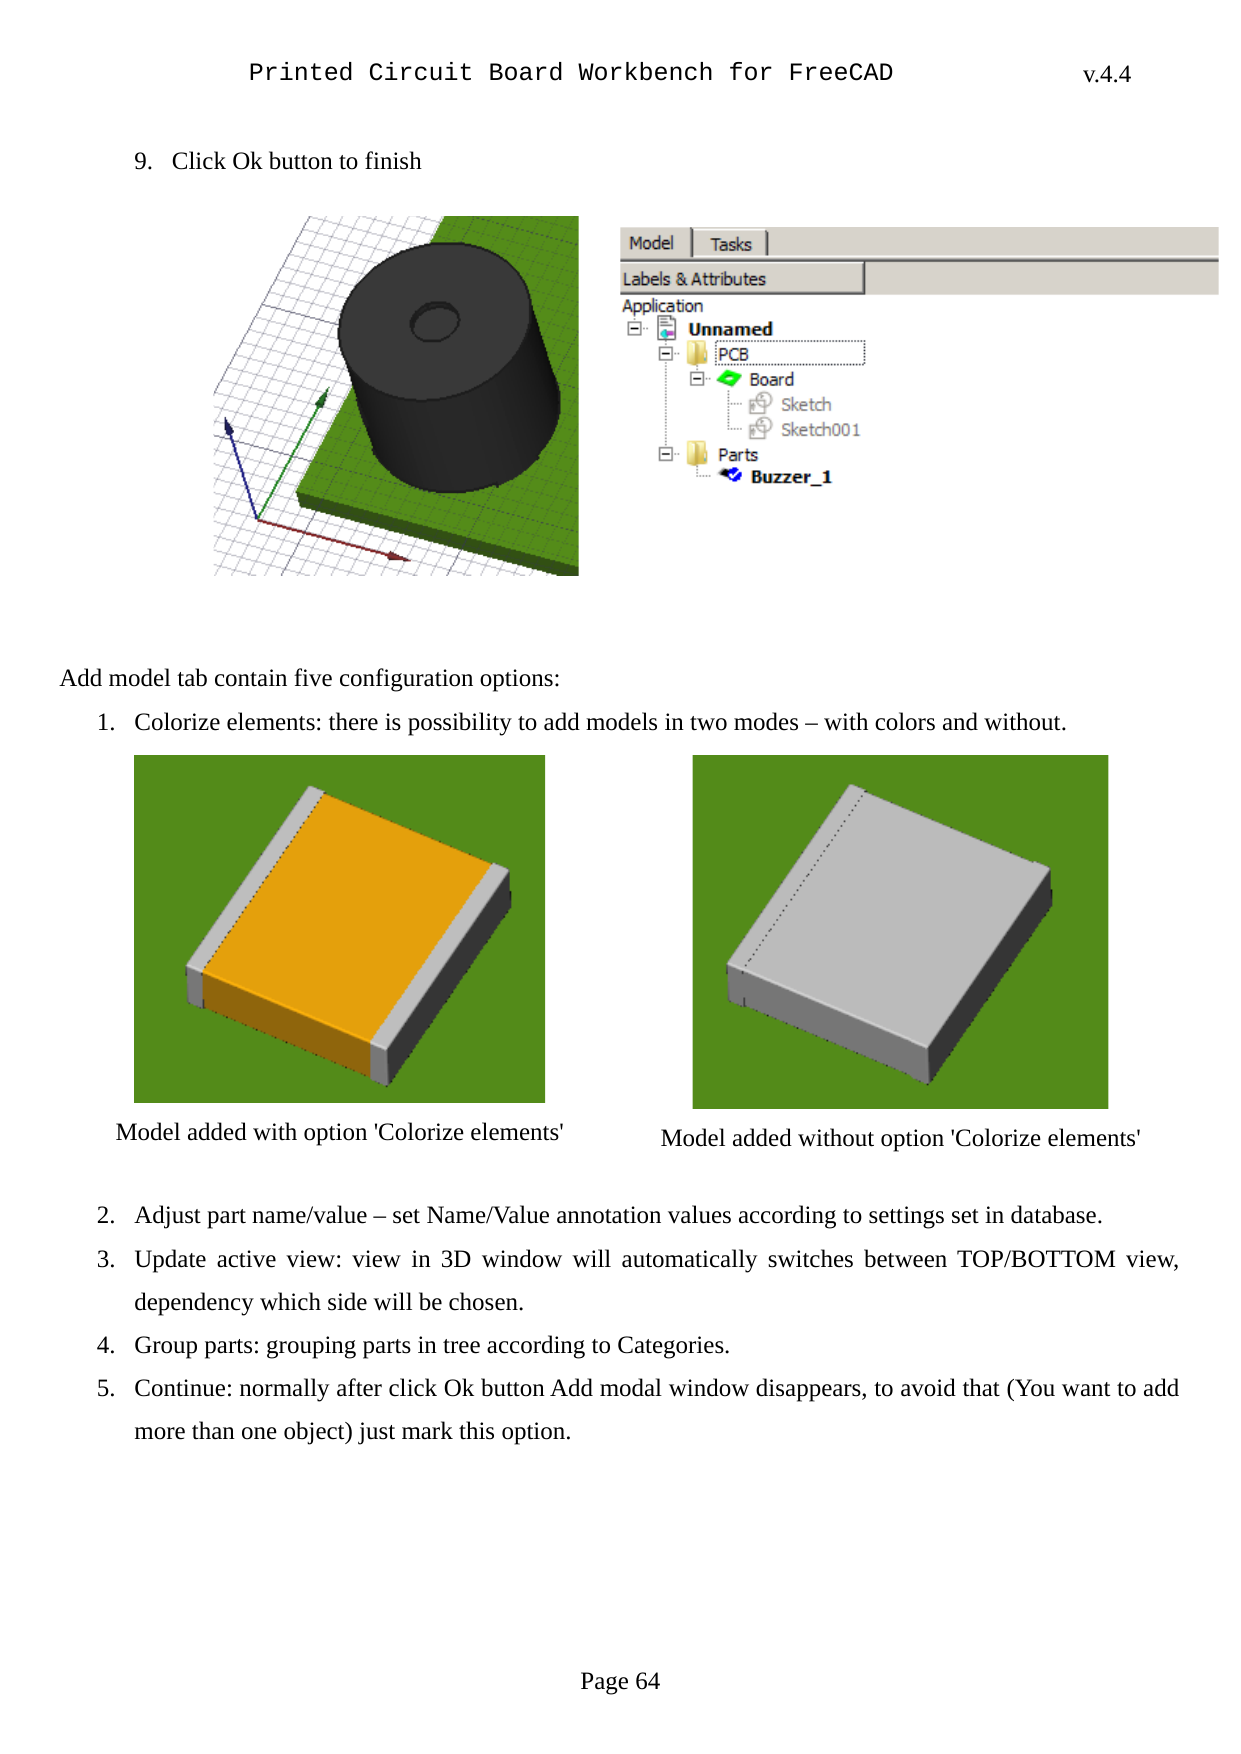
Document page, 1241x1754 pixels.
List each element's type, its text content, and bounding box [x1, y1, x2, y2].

picture [134, 755, 546, 1103]
picture [213, 216, 579, 576]
list Click Ok button to finish [134, 146, 1181, 175]
table_header Model added with option 'Colorize elements' [59, 750, 620, 1157]
picture [692, 755, 1109, 1109]
list Colorize elements: there is possibility to add models in two modes – with colors and without. [97, 707, 1181, 735]
list Adjust part name/value – set Name/Value annotation values according to settings set in database. [97, 1201, 1181, 1229]
table_header Model added without option 'Colorize elements' [620, 750, 1181, 1157]
list Continue: normally after click Ok button Add modal window disappears, to avoid that (You want to add more than one object) just mark this option. [97, 1373, 1181, 1445]
list Group parts: grouping parts in tree according to Categories. [97, 1330, 1181, 1359]
text Add model tab contain five configuration options: [59, 663, 1181, 692]
list Update active view: view in 3D window will automatically switches between TOP/BOTTOM view, dependency which side will be chosen. [97, 1244, 1181, 1316]
picture [620, 227, 1219, 510]
